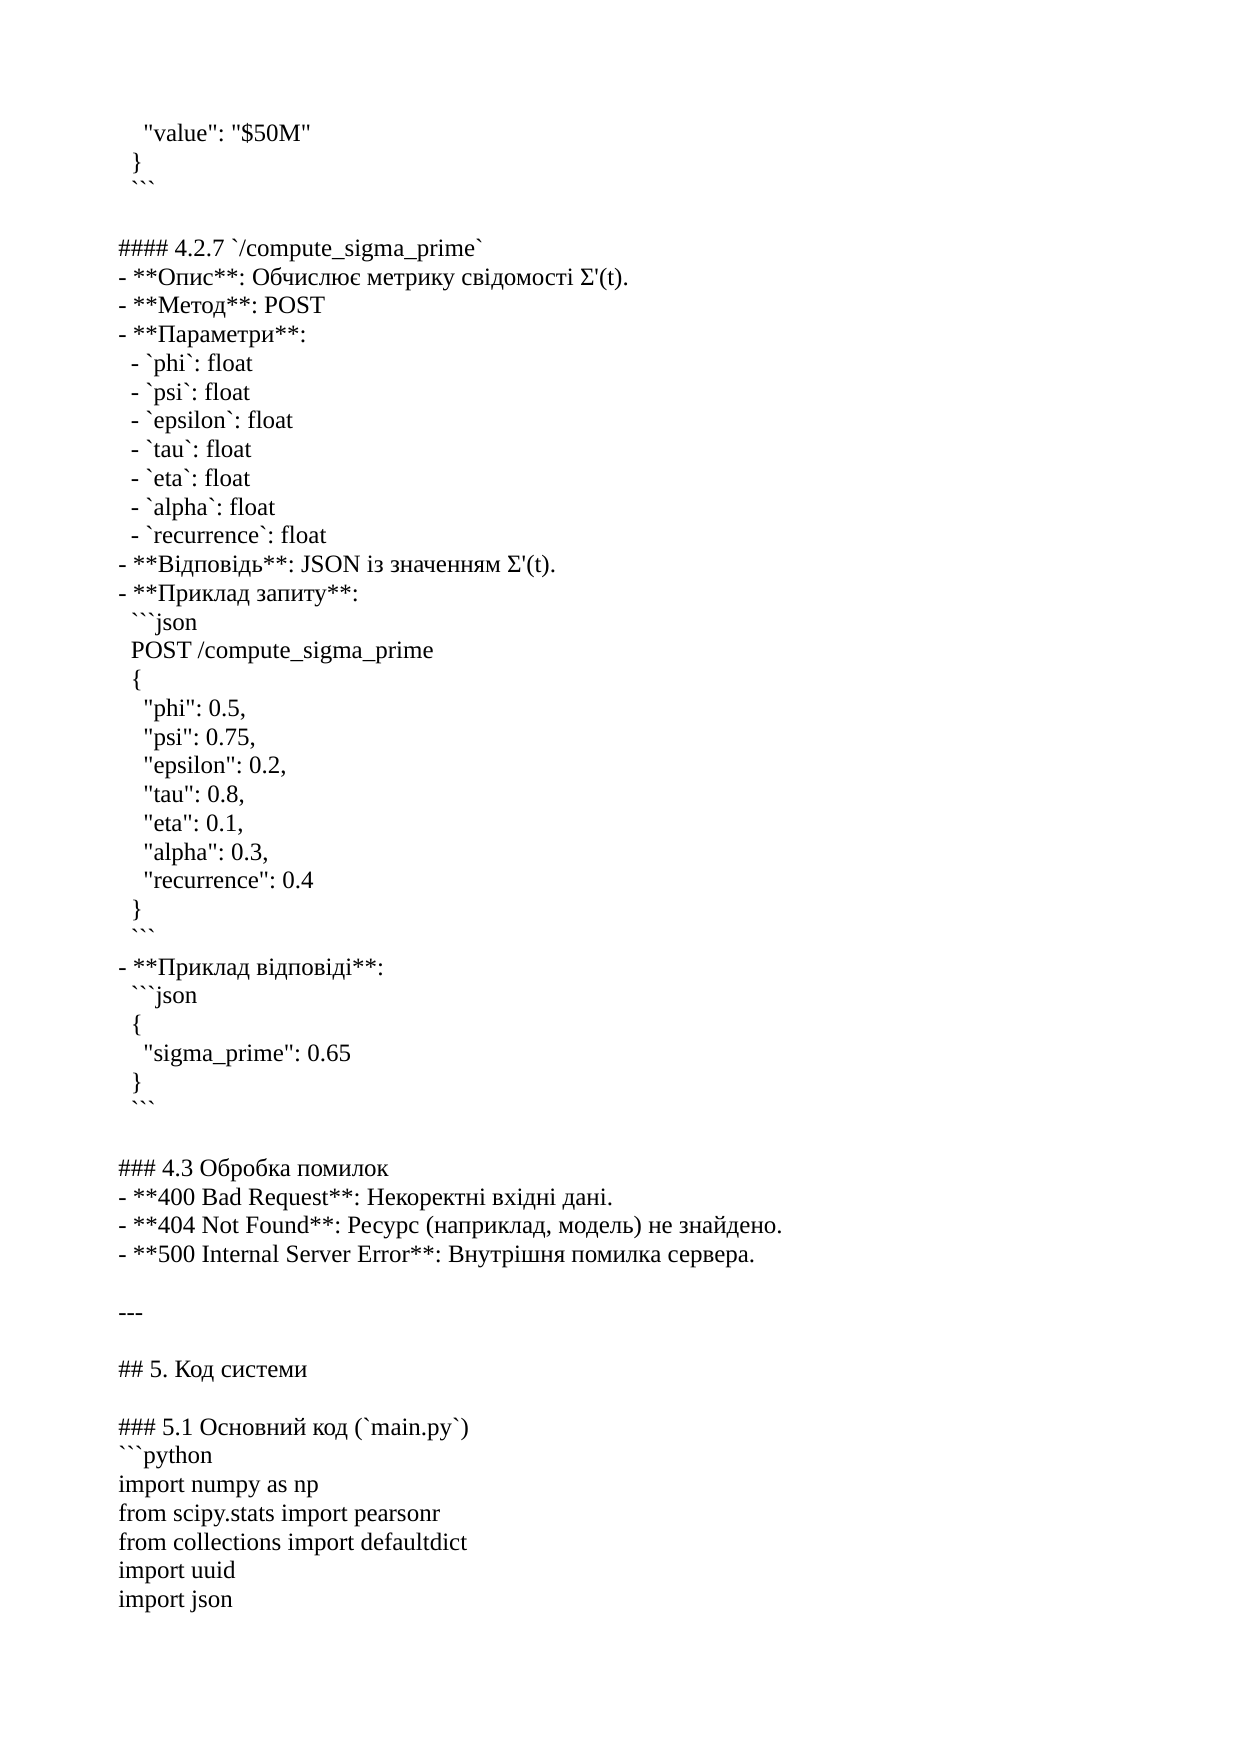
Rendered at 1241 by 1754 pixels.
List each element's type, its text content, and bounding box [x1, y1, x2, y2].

text from scipy.stats import pearsonr [118, 1498, 1122, 1527]
text import uuid [118, 1556, 1122, 1584]
text "value": "$50M" [118, 118, 1122, 147]
text - **Опис**: Обчислює метрику свідомості Σ'(t). [118, 262, 1122, 291]
text } [118, 1067, 1122, 1096]
text - **500 Internal Server Error**: Внутрішня помилка сервера. [118, 1239, 1122, 1268]
text } [118, 894, 1122, 923]
text - `tau`: float [118, 434, 1122, 463]
text - `eta`: float [118, 463, 1122, 492]
text "alpha": 0.3, [118, 837, 1122, 866]
text ``` [118, 176, 1122, 204]
text from collections import defaultdict [118, 1527, 1122, 1556]
text ## 5. Код системи [118, 1354, 1122, 1383]
text - **Метод**: POST [118, 291, 1122, 319]
text - `alpha`: float [118, 492, 1122, 521]
text "eta": 0.1, [118, 808, 1122, 837]
text - `epsilon`: float [118, 406, 1122, 434]
text ``` [118, 1096, 1122, 1124]
text --- [118, 1297, 1122, 1326]
text "sigma_prime": 0.65 [118, 1038, 1122, 1067]
text "epsilon": 0.2, [118, 751, 1122, 779]
text import numpy as np [118, 1469, 1122, 1498]
text ``` [118, 923, 1122, 952]
text "recurrence": 0.4 [118, 866, 1122, 894]
text ```python [118, 1441, 1122, 1469]
text - **Параметри**: [118, 319, 1122, 348]
text - `psi`: float [118, 377, 1122, 406]
text } [118, 147, 1122, 176]
text ```json [118, 981, 1122, 1009]
text ### 4.3 Обробка помилок [118, 1153, 1122, 1182]
text - `recurrence`: float [118, 521, 1122, 549]
text ### 5.1 Основний код (`main.py`) [118, 1412, 1122, 1441]
text "phi": 0.5, [118, 693, 1122, 722]
text - **Приклад запиту**: [118, 578, 1122, 607]
text import json [118, 1584, 1122, 1613]
text ```json [118, 607, 1122, 636]
text - `phi`: float [118, 348, 1122, 377]
text { [118, 664, 1122, 693]
text - **Відповідь**: JSON із значенням Σ'(t). [118, 549, 1122, 578]
text - **Приклад відповіді**: [118, 952, 1122, 981]
text POST /compute_sigma_prime [118, 636, 1122, 664]
text - **404 Not Found**: Ресурс (наприклад, модель) не знайдено. [118, 1211, 1122, 1239]
text "tau": 0.8, [118, 779, 1122, 808]
text - **400 Bad Request**: Некоректні вхідні дані. [118, 1182, 1122, 1211]
text { [118, 1009, 1122, 1038]
text #### 4.2.7 `/compute_sigma_prime` [118, 233, 1122, 262]
text "psi": 0.75, [118, 722, 1122, 751]
